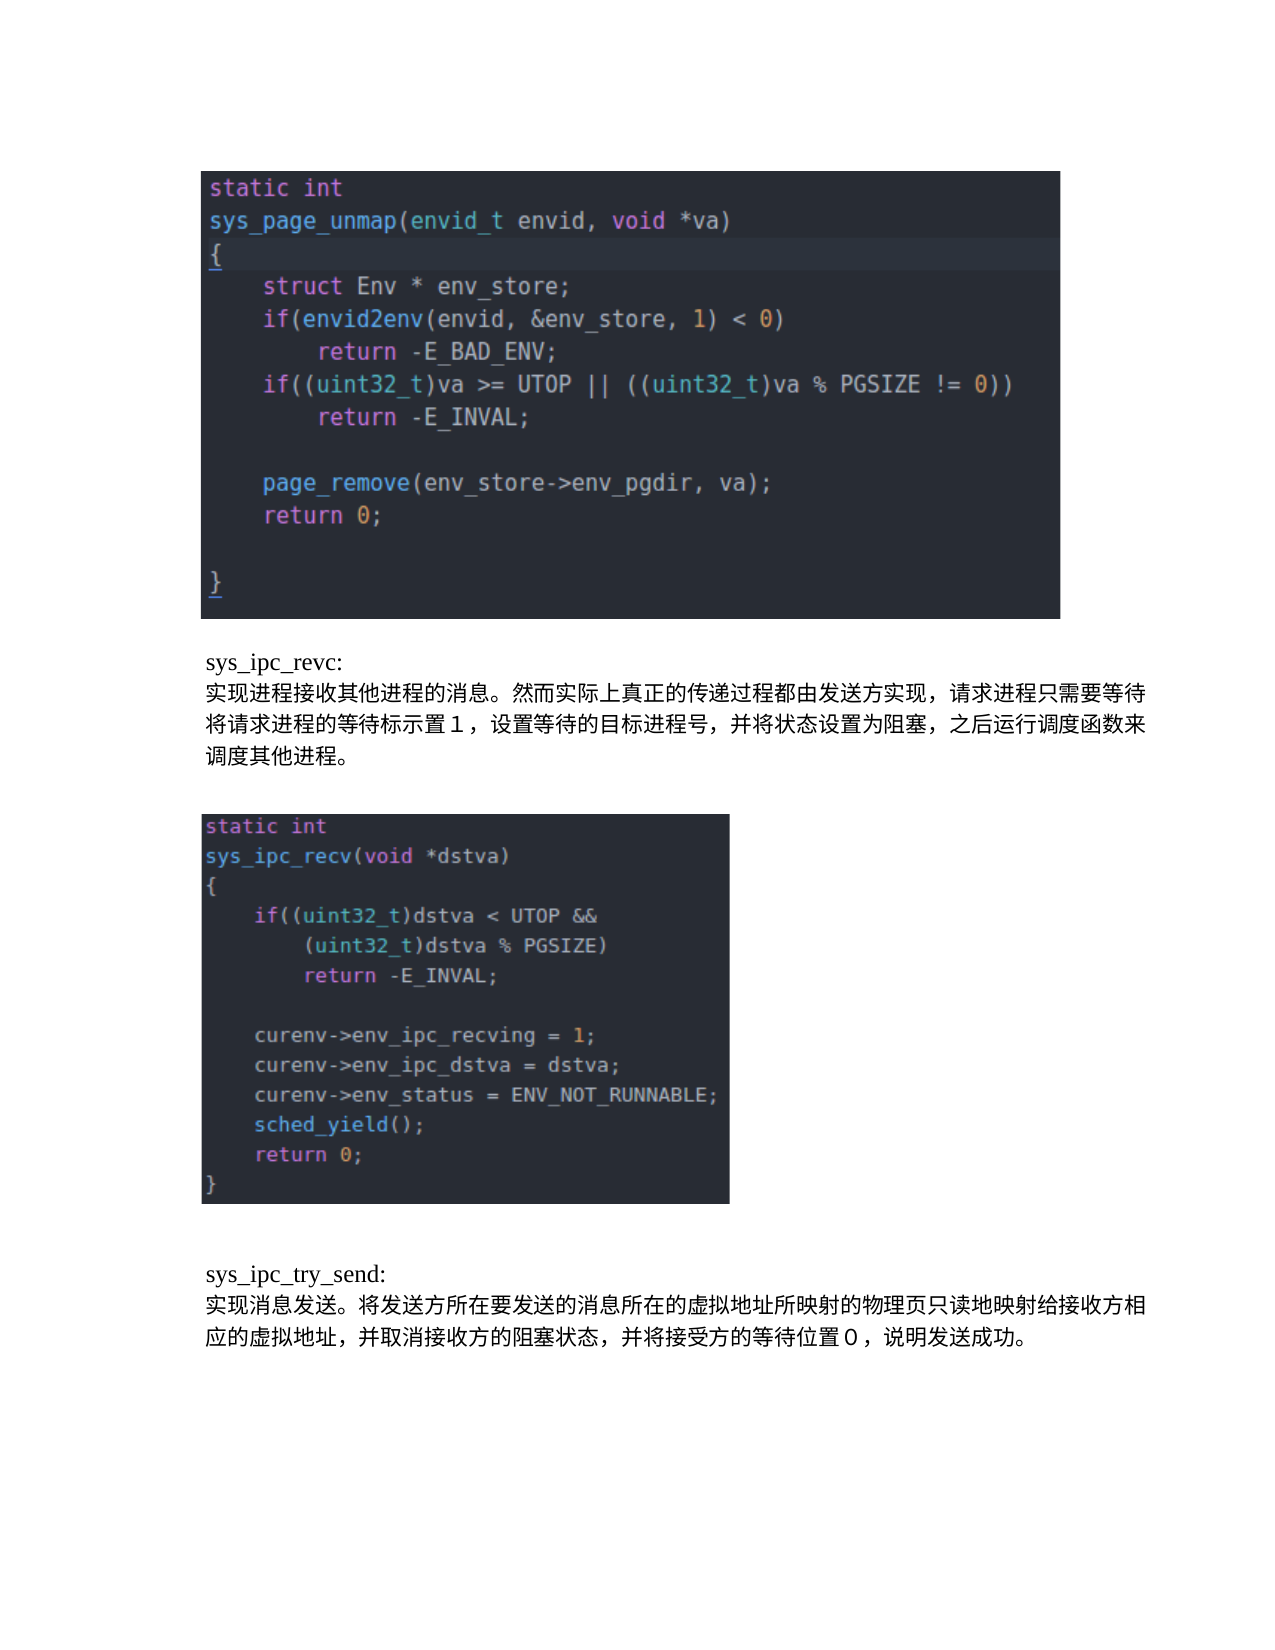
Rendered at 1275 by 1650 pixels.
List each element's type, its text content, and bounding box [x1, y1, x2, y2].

text sys_ipc_try_send: [118, 1259, 1157, 1288]
picture [201, 814, 730, 1204]
picture [200, 171, 1061, 619]
text 实现进程接收其他进程的消息。然而实际上真正的传递过程都由发送方实现，请求进程只需要等待 将请求进程的等待标示置１，设置等待的目标进程号，并将状态设置为阻塞，之后运行调度函数来 调度其他进程。 [118, 676, 1157, 771]
text sys_ipc_revc: [118, 647, 1157, 676]
text 实现消息发送。将发送方所在要发送的消息所在的虚拟地址所映射的物理页只读地映射给接收方相 应的虚拟地址，并取消接收方的阻塞状态，并将接受方的等待位置０，说明发送成功。 [118, 1288, 1157, 1351]
